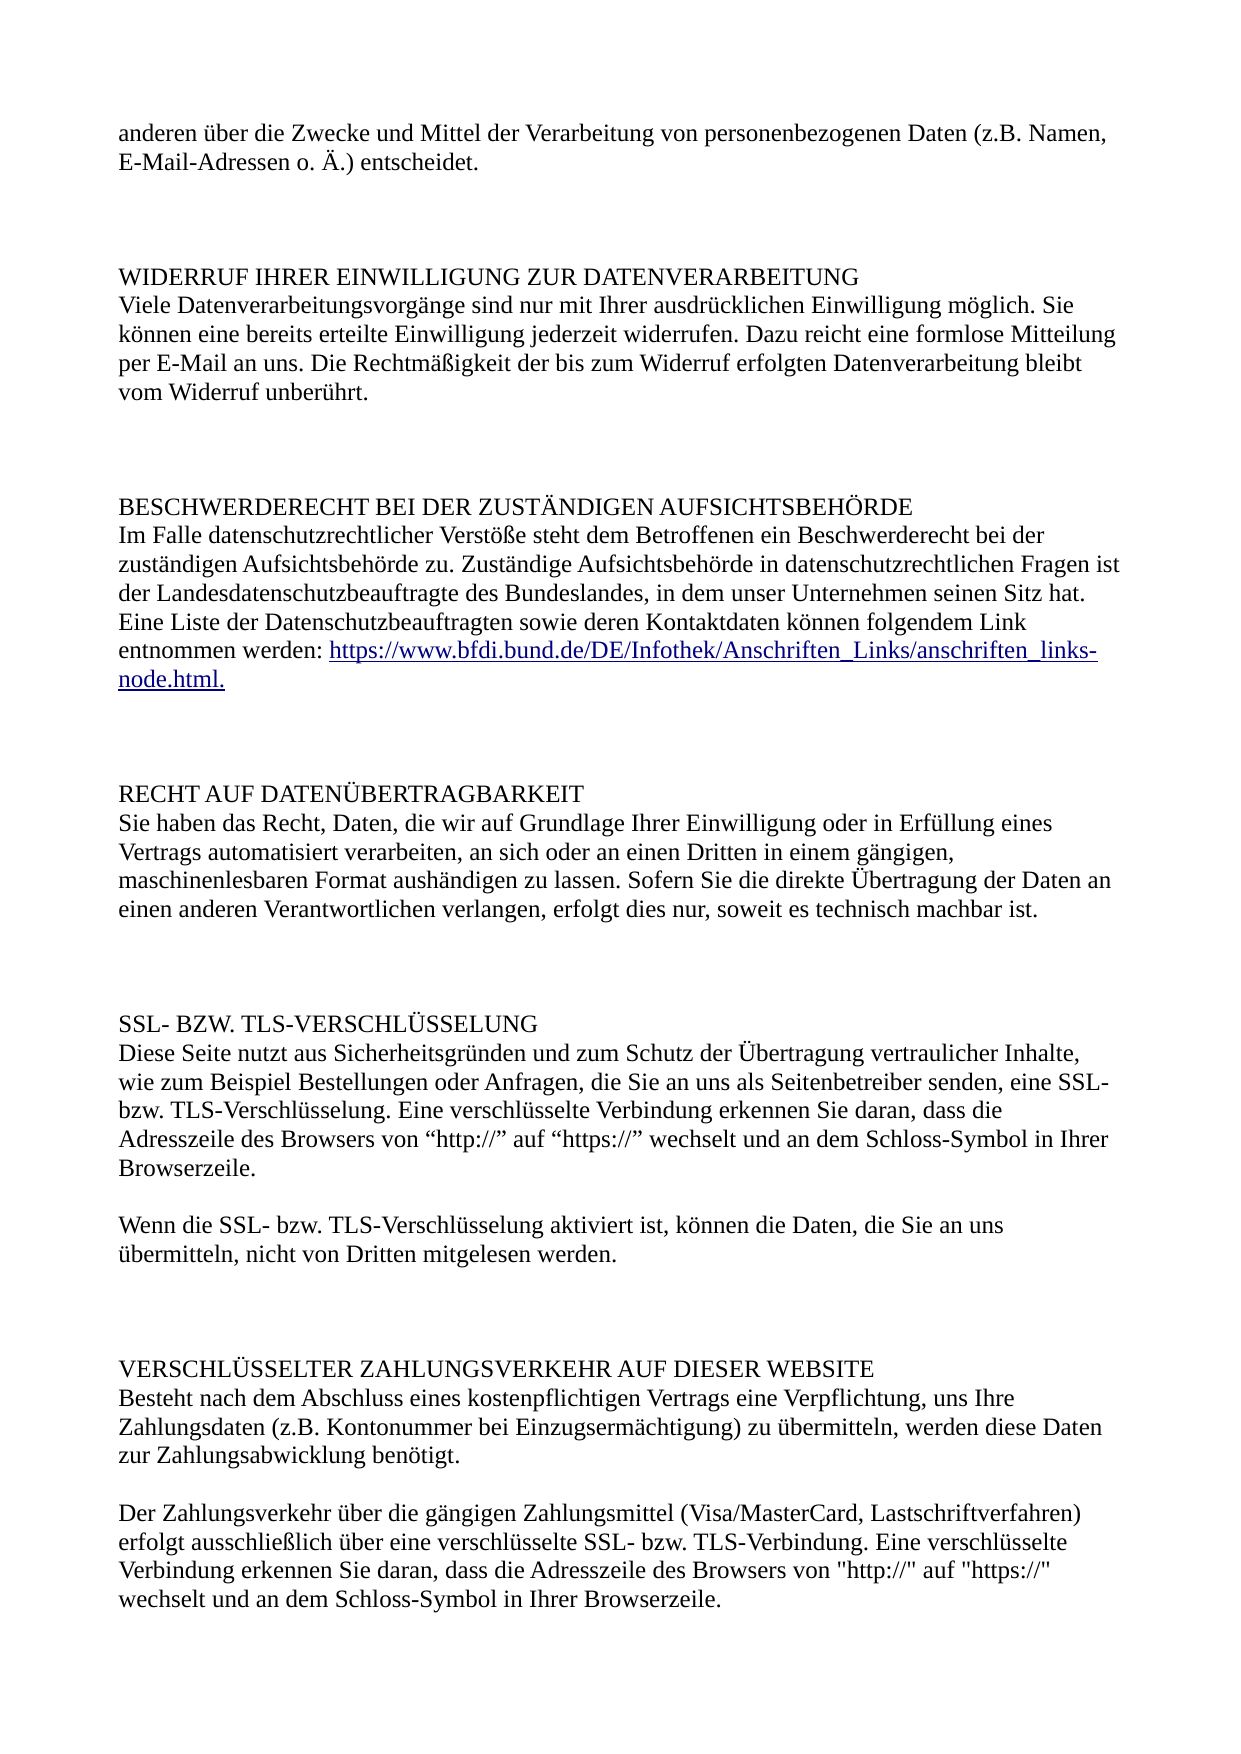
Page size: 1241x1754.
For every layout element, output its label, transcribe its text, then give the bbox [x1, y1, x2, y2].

text anderen über die Zwecke und Mittel der Verarbeitung von personenbezogenen Daten (z.B. Namen, E-Mail-Adressen o. Ä.) entscheidet. WIDERRUF IHRER EINWILLIGUNG ZUR DATENVERARBEITUNG Viele Datenverarbeitungsvorgänge sind nur mit Ihrer ausdrücklichen Einwilligung möglich. Sie können eine bereits erteilte Einwilligung jederzeit widerrufen. Dazu reicht eine formlose Mitteilung per E-Mail an uns. Die Rechtmäßigkeit der bis zum Widerruf erfolgten Datenverarbeitung bleibt vom Widerruf unberührt. BESCHWERDERECHT BEI DER ZUSTÄNDIGEN AUFSICHTSBEHÖRDE Im Falle datenschutzrechtlicher Verstöße steht dem Betroffenen ein Beschwerderecht bei der zuständigen Aufsichtsbehörde zu. Zuständige Aufsichtsbehörde in datenschutzrechtlichen Fragen ist der Landesdatenschutzbeauftragte des Bundeslandes, in dem unser Unternehmen seinen Sitz hat. Eine Liste der Datenschutzbeauftragten sowie deren Kontaktdaten können folgendem Link entnommen werden: https://www.bfdi.bund.de/DE/Infothek/Anschriften_Links/anschriften_links-node.html. RECHT AUF DATENÜBERTRAGBARKEIT Sie haben das Recht, Daten, die wir auf Grundlage Ihrer Einwilligung oder in Erfüllung eines Vertrags automatisiert verarbeiten, an sich oder an einen Dritten in einem gängigen, maschinenlesbaren Format aushändigen zu lassen. Sofern Sie die direkte Übertragung der Daten an einen anderen Verantwortlichen verlangen, erfolgt dies nur, soweit es technisch machbar ist. SSL- BZW. TLS-VERSCHLÜSSELUNG Diese Seite nutzt aus Sicherheitsgründen und zum Schutz der Übertragung vertraulicher Inhalte, wie zum Beispiel Bestellungen oder Anfragen, die Sie an uns als Seitenbetreiber senden, eine SSL-bzw. TLS-Verschlüsselung. Eine verschlüsselte Verbindung erkennen Sie daran, dass die Adresszeile des Browsers von “http://” auf “https://” wechselt und an dem Schloss-Symbol in Ihrer Browserzeile. Wenn die SSL- bzw. TLS-Verschlüsselung aktiviert ist, können die Daten, die Sie an uns übermitteln, nicht von Dritten mitgelesen werden. VERSCHLÜSSELTER ZAHLUNGSVERKEHR AUF DIESER WEBSITE Besteht nach dem Abschluss eines kostenpflichtigen Vertrags eine Verpflichtung, uns Ihre Zahlungsdaten (z.B. Kontonummer bei Einzugsermächtigung) zu übermitteln, werden diese Daten zur Zahlungsabwicklung benötigt. Der Zahlungsverkehr über die gängigen Zahlungsmittel (Visa/MasterCard, Lastschriftverfahren) erfolgt ausschließlich über eine verschlüsselte SSL- bzw. TLS-Verbindung. Eine verschlüsselte Verbindung erkennen Sie daran, dass die Adresszeile des Browsers von "http://" auf "https://" wechselt und an dem Schloss-Symbol in Ihrer Browserzeile. [118, 118, 1122, 1613]
